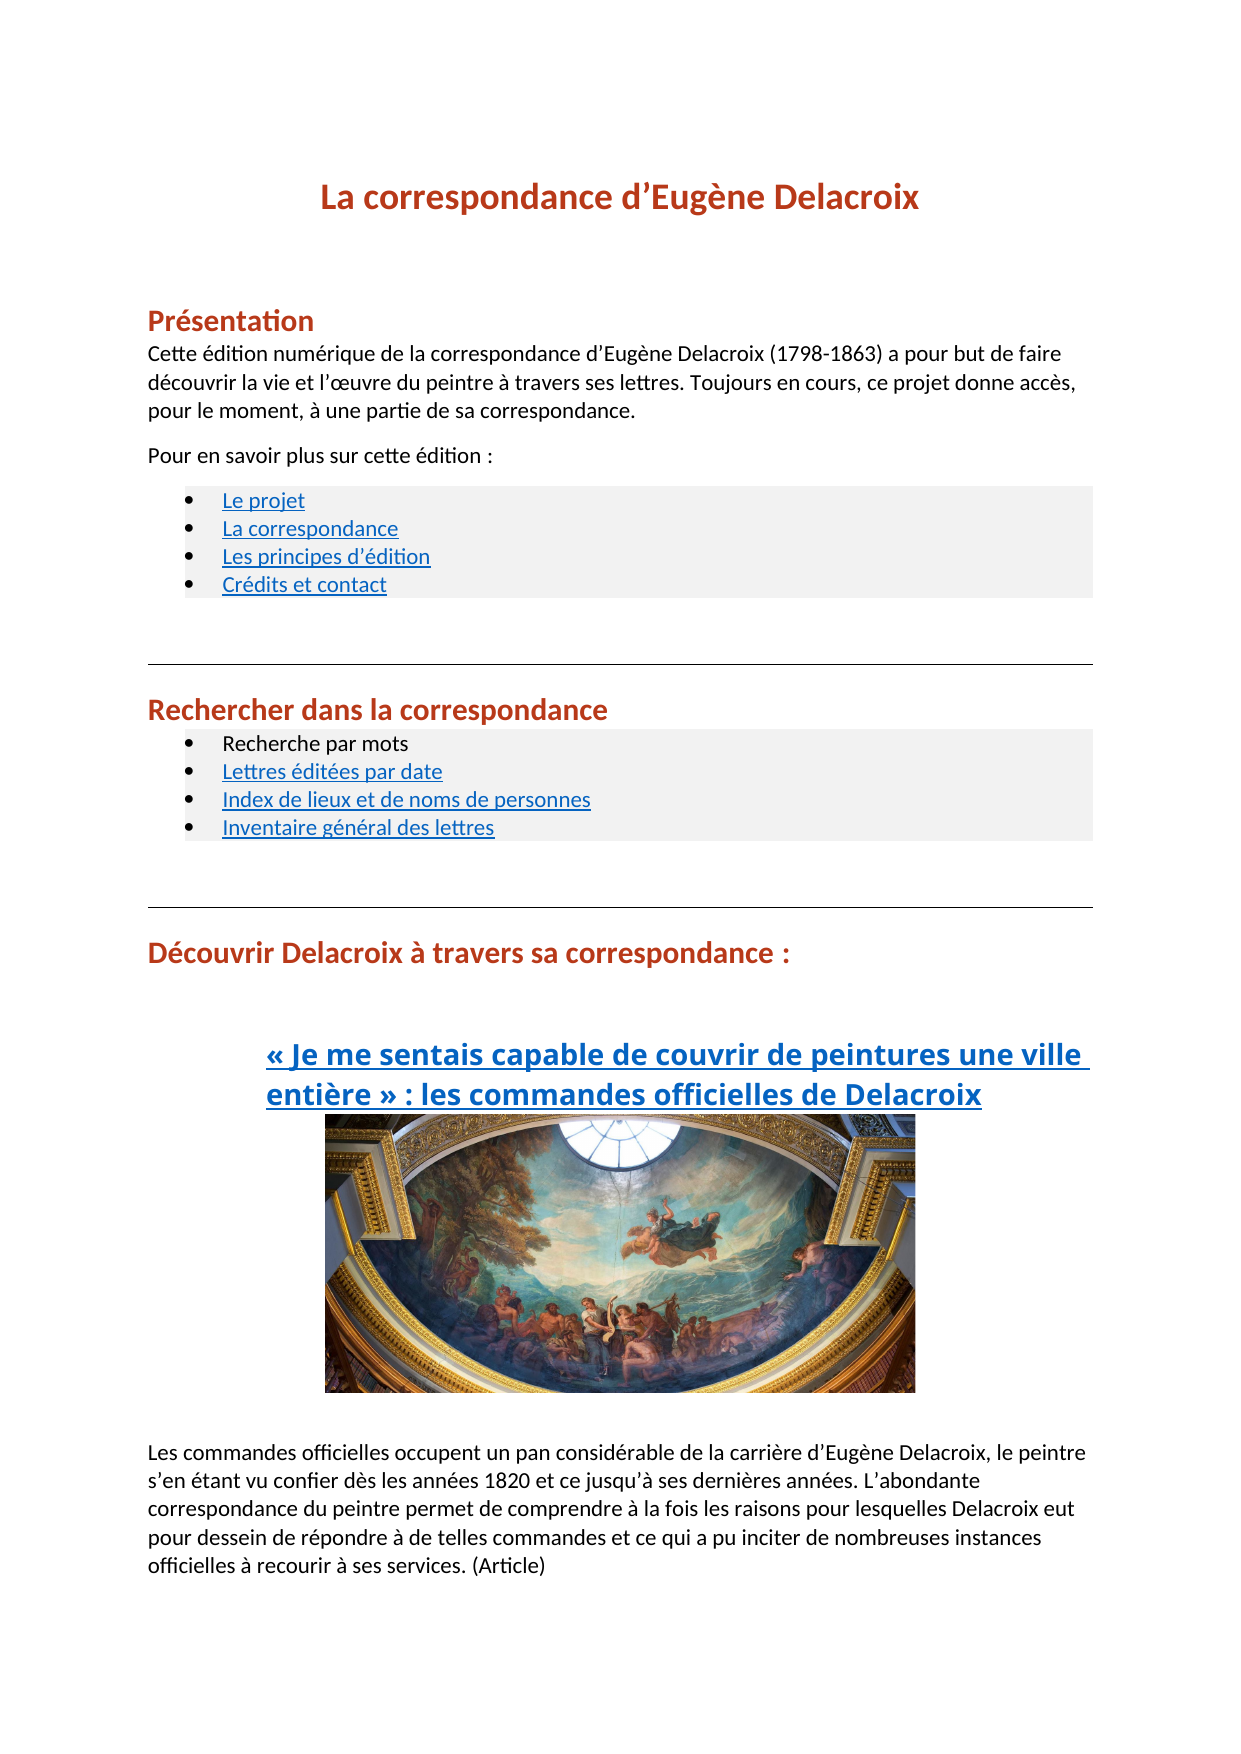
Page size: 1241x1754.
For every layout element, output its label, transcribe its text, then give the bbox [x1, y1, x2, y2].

subtitle Découvrir Delacroix à travers sa correspondance : [148, 933, 1093, 971]
text Pour en savoir plus sur cette édition : [148, 441, 1093, 469]
list Lettres éditées par date [185, 757, 1093, 785]
list Recherche par mots [185, 729, 1093, 757]
subtitle « Je me sentais capable de couvrir de peintures une ville entière » : les commandes officielles de Delacroix [266, 1034, 1093, 1114]
list Inventaire général des lettres [185, 813, 1093, 841]
text Cette édition numérique de la correspondance d’Eugène Delacroix (1798-1863) a pour but de faire découvrir la vie et l’œuvre du peintre à travers ses lettres. Toujours en cours, ce projet donne accès, pour le moment, à une partie de sa correspondance. [148, 339, 1093, 424]
list Les principes d’édition [185, 542, 1093, 570]
list Index de lieux et de noms de personnes [185, 785, 1093, 813]
subtitle Rechercher dans la correspondance [148, 690, 1093, 728]
list Le projet [185, 486, 1093, 514]
text Les commandes officielles occupent un pan considérable de la carrière d’Eugène Delacroix, le peintre s’en étant vu confier dès les années 1820 et ce jusqu’à ses dernières années. L’abondante correspondance du peintre permet de comprendre à la fois les raisons pour lesquelles Delacroix eut pour dessein de répondre à de telles commandes et ce qui a pu inciter de nombreuses instances officielles à recourir à ses services. (Article) [148, 1438, 1093, 1579]
subtitle Présentation [148, 301, 1093, 339]
list Crédits et contact [185, 570, 1093, 598]
subtitle La correspondance d’Eugène Delacroix [148, 173, 1093, 218]
picture [325, 1114, 916, 1393]
list La correspondance [185, 514, 1093, 542]
